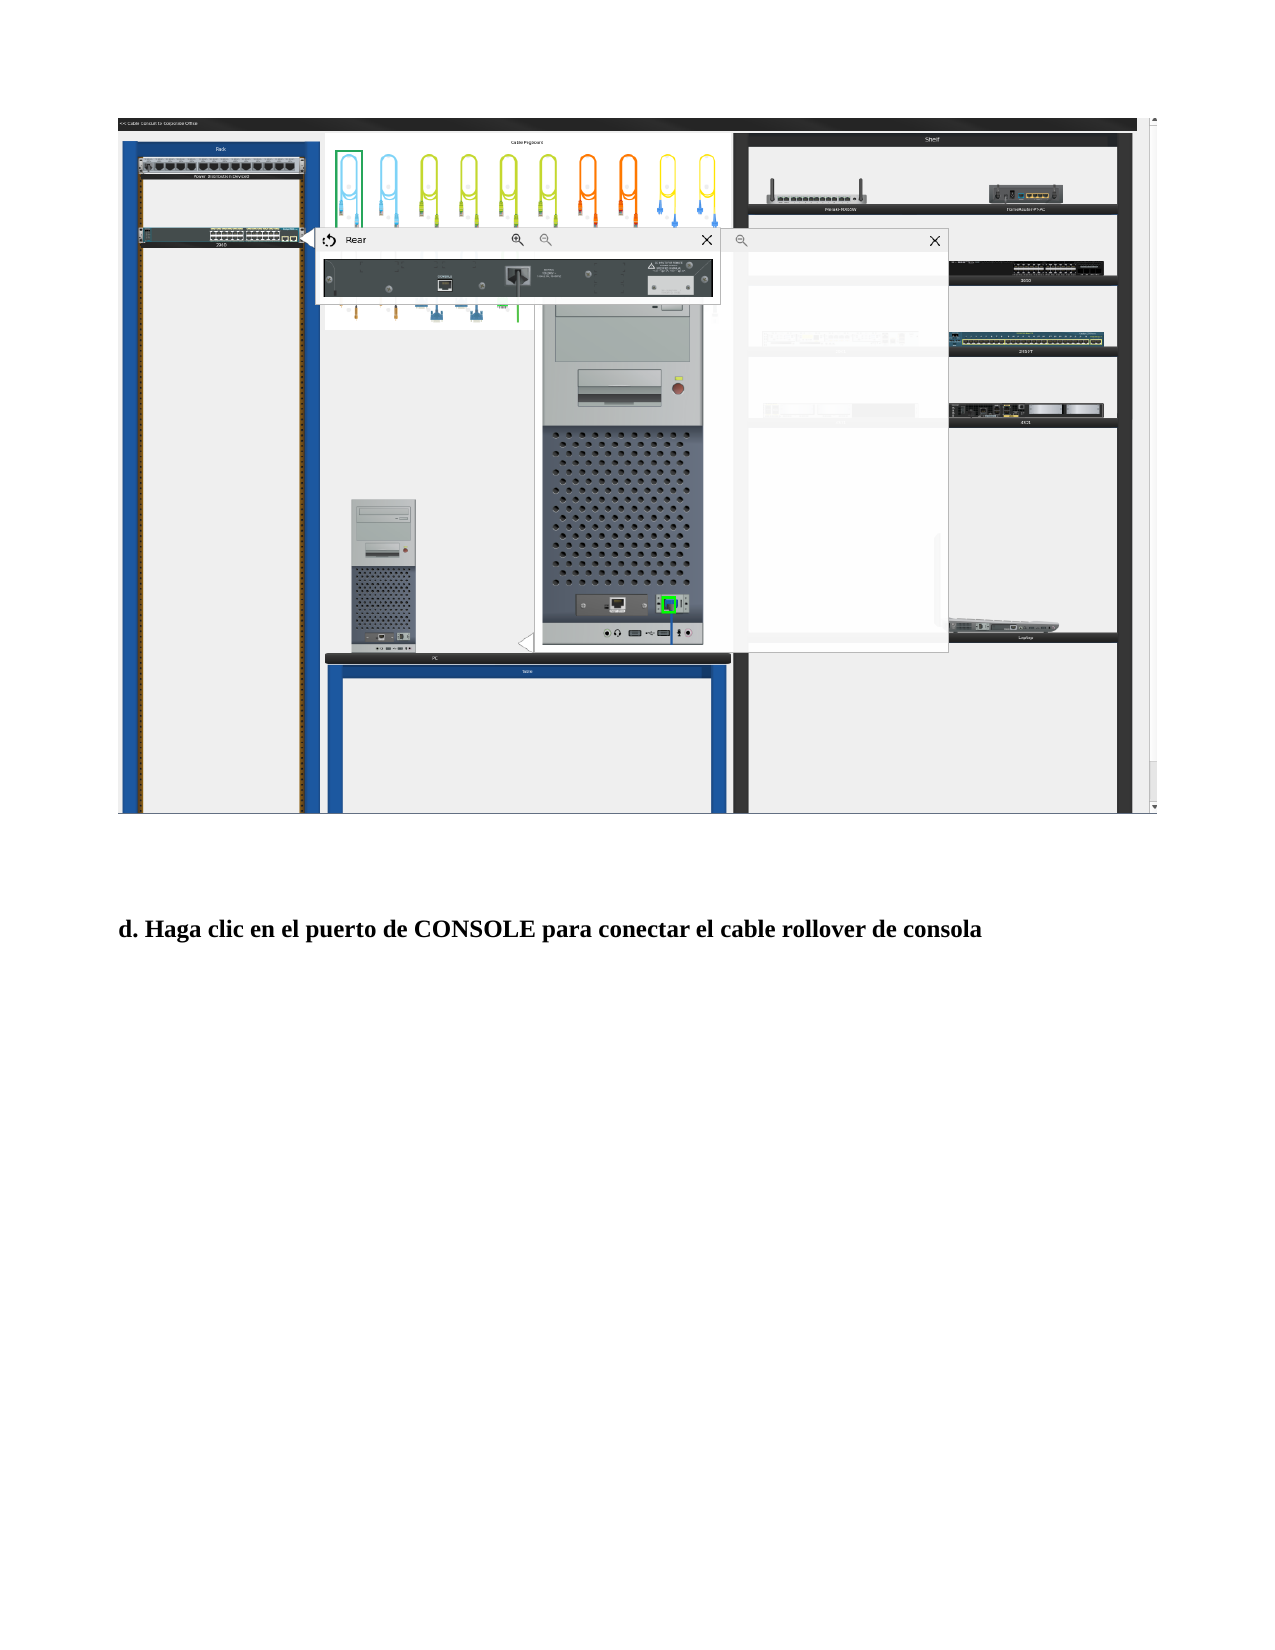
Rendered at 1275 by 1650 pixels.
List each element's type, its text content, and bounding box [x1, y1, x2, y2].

text d. Haga clic en el puerto de CONSOLE para conectar el cable rollover de consola [118, 914, 1157, 943]
picture [118, 118, 1157, 814]
